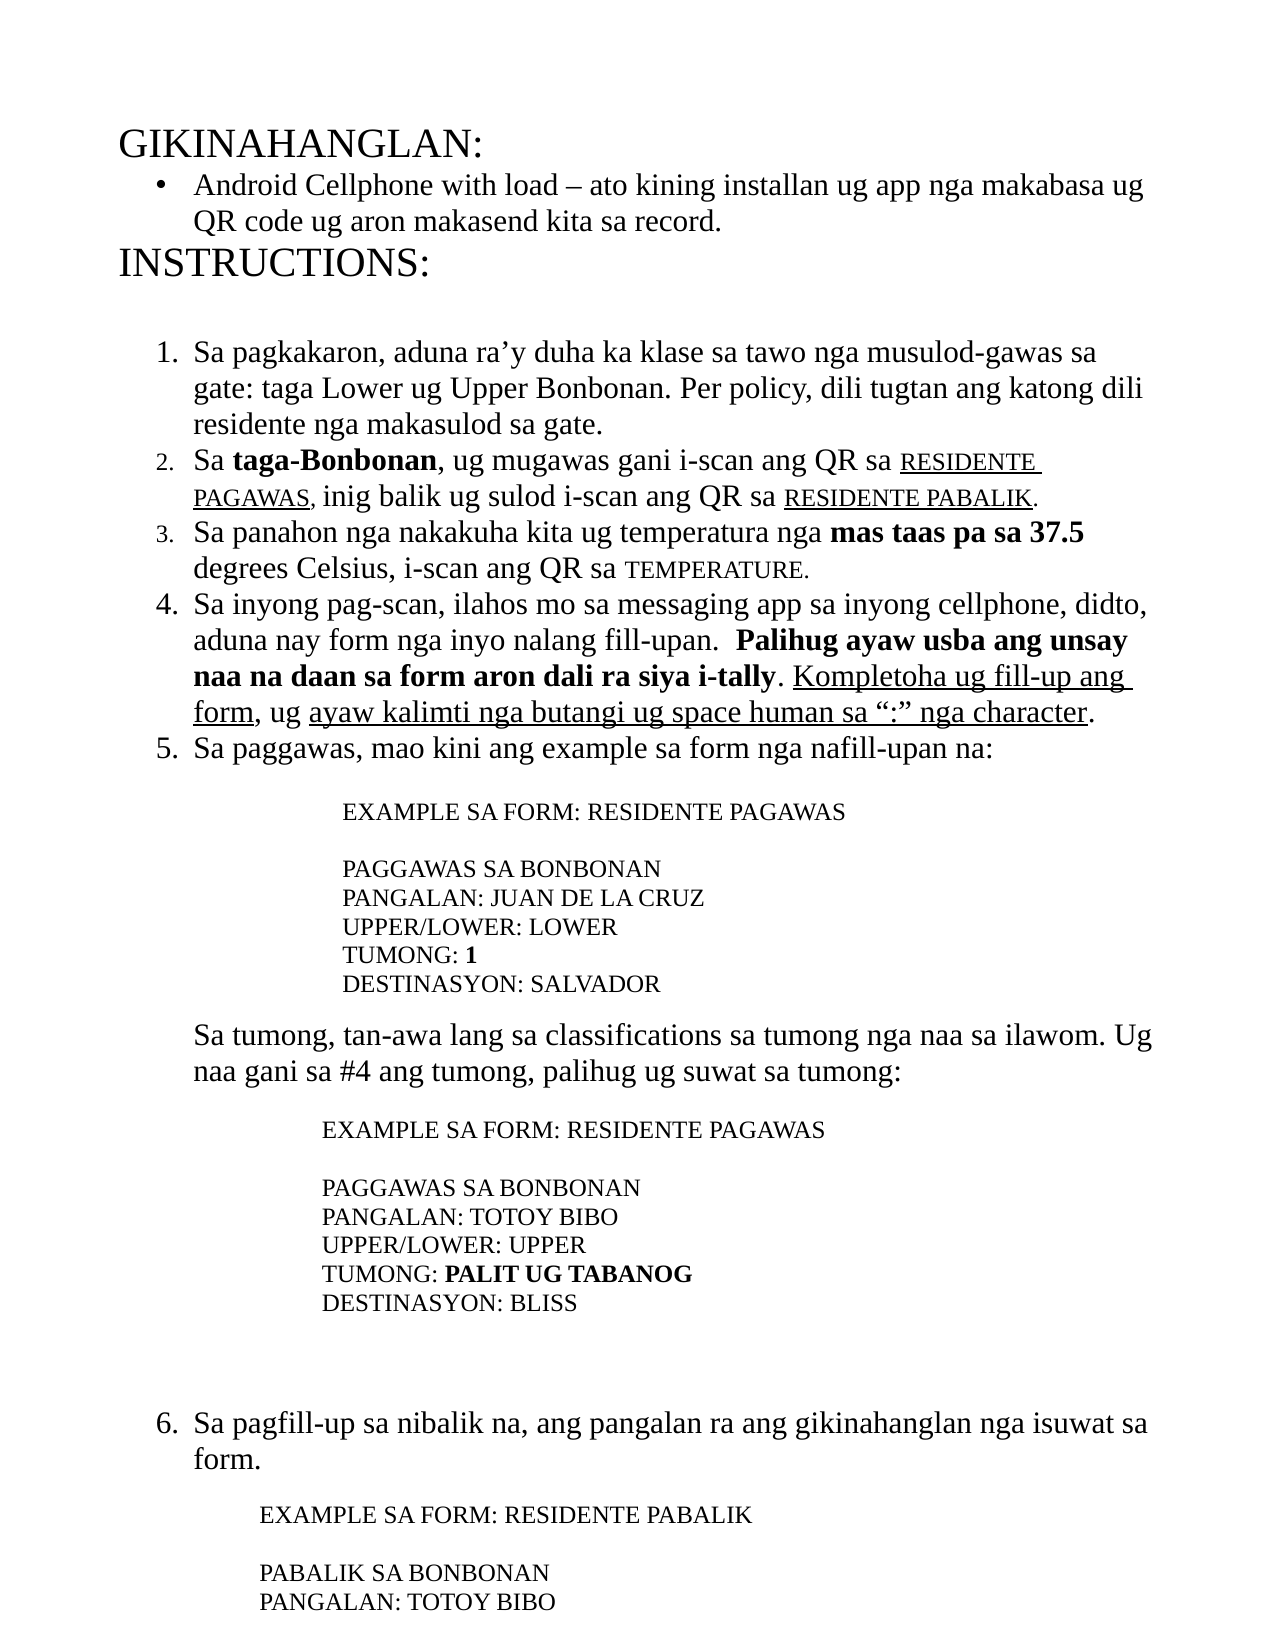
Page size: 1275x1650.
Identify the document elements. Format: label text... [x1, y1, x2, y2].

list Sa pagkakaron, aduna ra’y duha ka klase sa tawo nga musulod-gawas sa gate: taga Lower ug Upper Bonbonan. Per policy, dili tugtan ang katong dili residente nga makasulod sa gate. [156, 334, 1157, 442]
list Sa paggawas, mao kini ang example sa form nga nafill-upan na: Sa tumong, tan-awa lang sa classifications sa tumong nga naa sa ilawom. Ug naa gani sa #4 ang tumong, palihug ug suwat sa tumong: [156, 729, 1157, 1088]
list Sa taga-Bonbonan, ug mugawas gani i-scan ang QR sa RESIDENTE PAGAWAS, inig balik ug sulod i-scan ang QR sa RESIDENTE PABALIK. [156, 442, 1157, 513]
list Sa panahon nga nakakuha kita ug temperatura nga mas taas pa sa 37.5 degrees Celsius, i-scan ang QR sa TEMPERATURE. [156, 513, 1157, 585]
text GIKINAHANGLAN: [118, 118, 1157, 166]
list Sa pagfill-up sa nibalik na, ang pangalan ra ang gikinahanglan nga isuwat sa form. [156, 1405, 1157, 1512]
text INSTRUCTIONS: [118, 238, 1157, 286]
list Sa inyong pag-scan, ilahos mo sa messaging app sa inyong cellphone, didto, aduna nay form nga inyo nalang fill-upan. Palihug ayaw usba ang unsay naa na daan sa form aron dali ra siya i-tally. Kompletoha ug fill-up ang form, ug ayaw kalimti nga butangi ug space human sa “:” nga character. [156, 585, 1157, 729]
list Android Cellphone with load – ato kining installan ug app nga makabasa ug QR code ug aron makasend kita sa record. [156, 166, 1157, 238]
